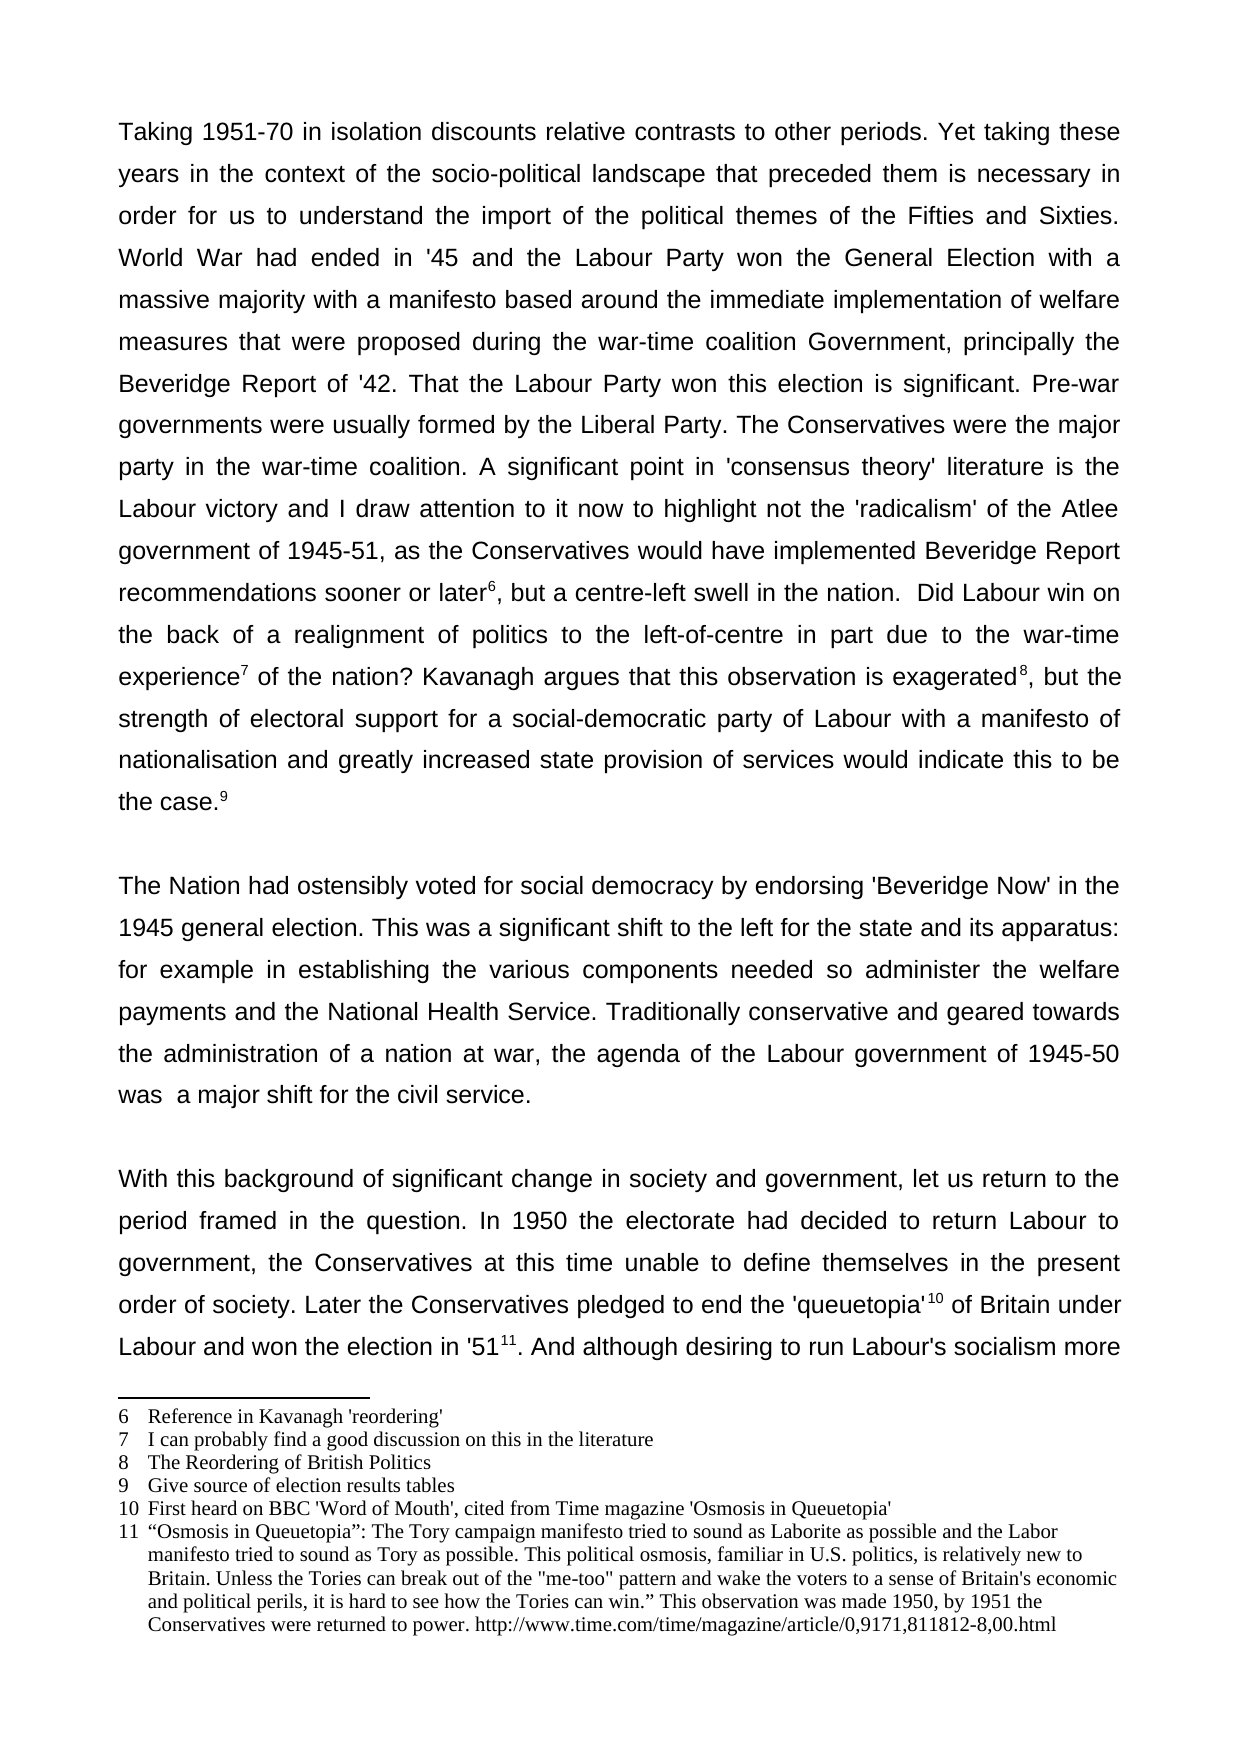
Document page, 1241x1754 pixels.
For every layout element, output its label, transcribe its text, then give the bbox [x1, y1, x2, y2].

text With this background of significant change in society and government, let us return to the period framed in the question. In 1950 the electorate had decided to return Labour to government, the Conservatives at this time unable to define themselves in the present order of society. Later the Conservatives pledged to end the 'queuetopia' of Britain under Labour and won the election in '51. And although desiring to run Labour's socialism more efficiently, initially only minor changes to domestic policy in practice were made. The continuation of policy signals to me an 'osmosis in politics' rather than 'consensus (in) politics'. There was no 'consensus' developing from Churchill's second term in office. Many of the policies around which some authors see a 'consensus' began to take shape within Churchill's wartime coalition government; the best example of this is Beveridge report from 1942. [118, 1165, 1122, 1360]
text The Reordering of British Politics [118, 1451, 1122, 1474]
text I can probably find a good discussion on this in the literature [118, 1428, 1122, 1451]
text “Osmosis in Queuetopia”: The Tory campaign manifesto tried to sound as Laborite as possible and the Labor manifesto tried to sound as Tory as possible. This political osmosis, familiar in U.S. politics, is relatively new to Britain. Unless the Tories can break out of the "me-too" pattern and wake the voters to a sense of Britain's economic and political perils, it is hard to see how the Tories can win.” This observation was made 1950, by 1951 the Conservatives were returned to power. http://www.time.com/time/magazine/article/0,9171,811812-8,00.html [118, 1520, 1122, 1636]
text First heard on BBC 'Word of Mouth', cited from Time magazine 'Osmosis in Queuetopia' [118, 1497, 1122, 1520]
text Reference in Kavanagh 'reordering' [118, 1404, 1122, 1428]
text Taking 1951-70 in isolation discounts relative contrasts to other periods. Yet taking these years in the context of the socio-political landscape that preceded them is necessary in order for us to understand the import of the political themes of the Fifties and Sixties. World War had ended in '45 and the Labour Party won the General Election with a massive majority with a manifesto based around the immediate implementation of welfare measures that were proposed during the war-time coalition Government, principally the Beveridge Report of '42. That the Labour Party won this election is significant. Pre-war governments were usually formed by the Liberal Party. The Conservatives were the major party in the war-time coalition. A significant point in 'consensus theory' literature is the Labour victory and I draw attention to it now to highlight not the 'radicalism' of the Atlee government of 1945-51, as the Conservatives would have implemented Beveridge Report recommendations sooner or later, but a centre-left swell in the nation. Did Labour win on the back of a realignment of politics to the left-of-centre in part due to the war-time experience of the nation? Kavanagh argues that this observation is exagerated, but the strength of electoral support for a social-democratic party of Labour with a manifesto of nationalisation and greatly increased state provision of services would indicate this to be the case. [118, 118, 1122, 816]
text The Nation had ostensibly voted for social democracy by endorsing 'Beveridge Now' in the 1945 general election. This was a significant shift to the left for the state and its apparatus: for example in establishing the various components needed so administer the welfare payments and the National Health Service. Traditionally conservative and geared towards the administration of a nation at war, the agenda of the Labour government of 1945-50 was a major shift for the civil service. [118, 872, 1122, 1109]
text Give source of election results tables [118, 1474, 1122, 1497]
